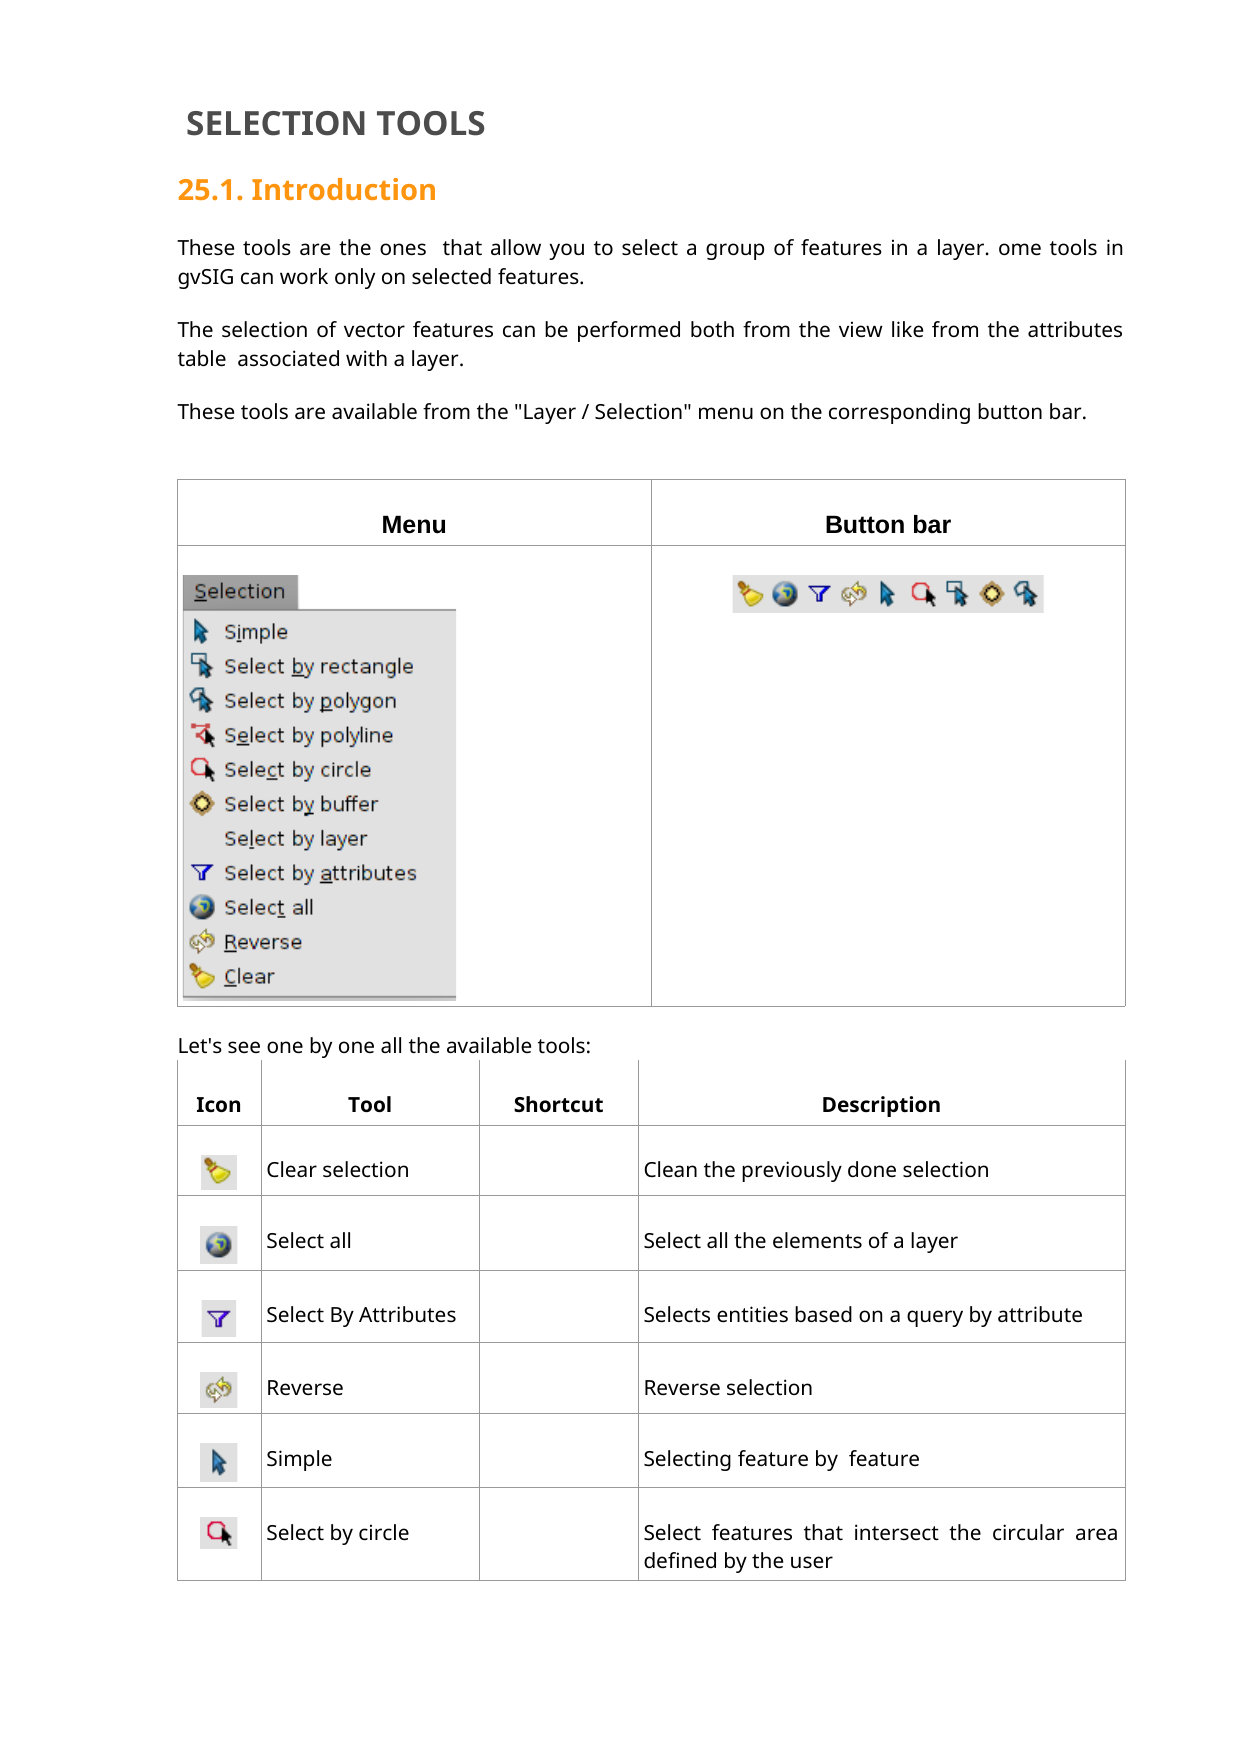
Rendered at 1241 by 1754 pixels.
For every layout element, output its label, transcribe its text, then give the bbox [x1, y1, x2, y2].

picture [201, 1155, 237, 1190]
picture [200, 1517, 238, 1549]
text Let's see one by one all the available tools: [177, 1031, 1125, 1059]
table_cell Selects entities based on a query by attribute [639, 1271, 1125, 1342]
table_cell [480, 1414, 638, 1487]
picture [182, 575, 457, 1001]
table_cell [652, 546, 1125, 1006]
picture [200, 1443, 238, 1482]
subtitle Selection Tools [177, 100, 1125, 145]
table_cell Reverse selection [639, 1343, 1125, 1413]
table_cell [178, 1196, 261, 1269]
table_header Shortcut [480, 1060, 638, 1124]
text The selection of vector features can be performed both from the view like from the attributes table associated with a layer. [177, 315, 1125, 372]
table_cell Reverse [262, 1343, 479, 1413]
table_cell [480, 1126, 638, 1195]
table_header Icon [178, 1060, 261, 1124]
picture [201, 1300, 237, 1337]
table_cell Selecting feature by feature [639, 1414, 1125, 1487]
table_cell Select features that intersect the circular area defined by the user [639, 1488, 1125, 1580]
table_cell [480, 1271, 638, 1342]
picture [732, 575, 1044, 613]
picture [200, 1226, 238, 1264]
subtitle 25.1. Introduction [177, 169, 1125, 208]
text These tools are the ones that allow you to select a group of features in a layer. ome tools in gvSIG can work only on selected features. [177, 233, 1125, 290]
table_cell Select By Attributes [262, 1271, 479, 1342]
table_cell [480, 1196, 638, 1269]
table_cell Clear selection [262, 1126, 479, 1195]
table_cell [480, 1343, 638, 1413]
table_cell [480, 1488, 638, 1580]
table_cell Select all [262, 1196, 479, 1269]
table_header Button bar [652, 480, 1125, 544]
table_cell Clean the previously done selection [639, 1126, 1125, 1195]
table_cell [178, 1414, 261, 1487]
table_header Tool [262, 1060, 479, 1124]
table_cell [178, 1271, 261, 1342]
table_cell [178, 1126, 261, 1195]
table_cell Select all the elements of a layer [639, 1196, 1125, 1269]
table_cell Simple [262, 1414, 479, 1487]
picture [200, 1372, 238, 1408]
table_cell [178, 546, 651, 1006]
table_cell Select by circle [262, 1488, 479, 1580]
table_header Menu [178, 480, 651, 544]
table_cell [178, 1343, 261, 1413]
table_header Description [639, 1060, 1125, 1124]
table_cell [178, 1488, 261, 1580]
text These tools are available from the "Layer / Selection" menu on the corresponding button bar. [177, 397, 1125, 426]
